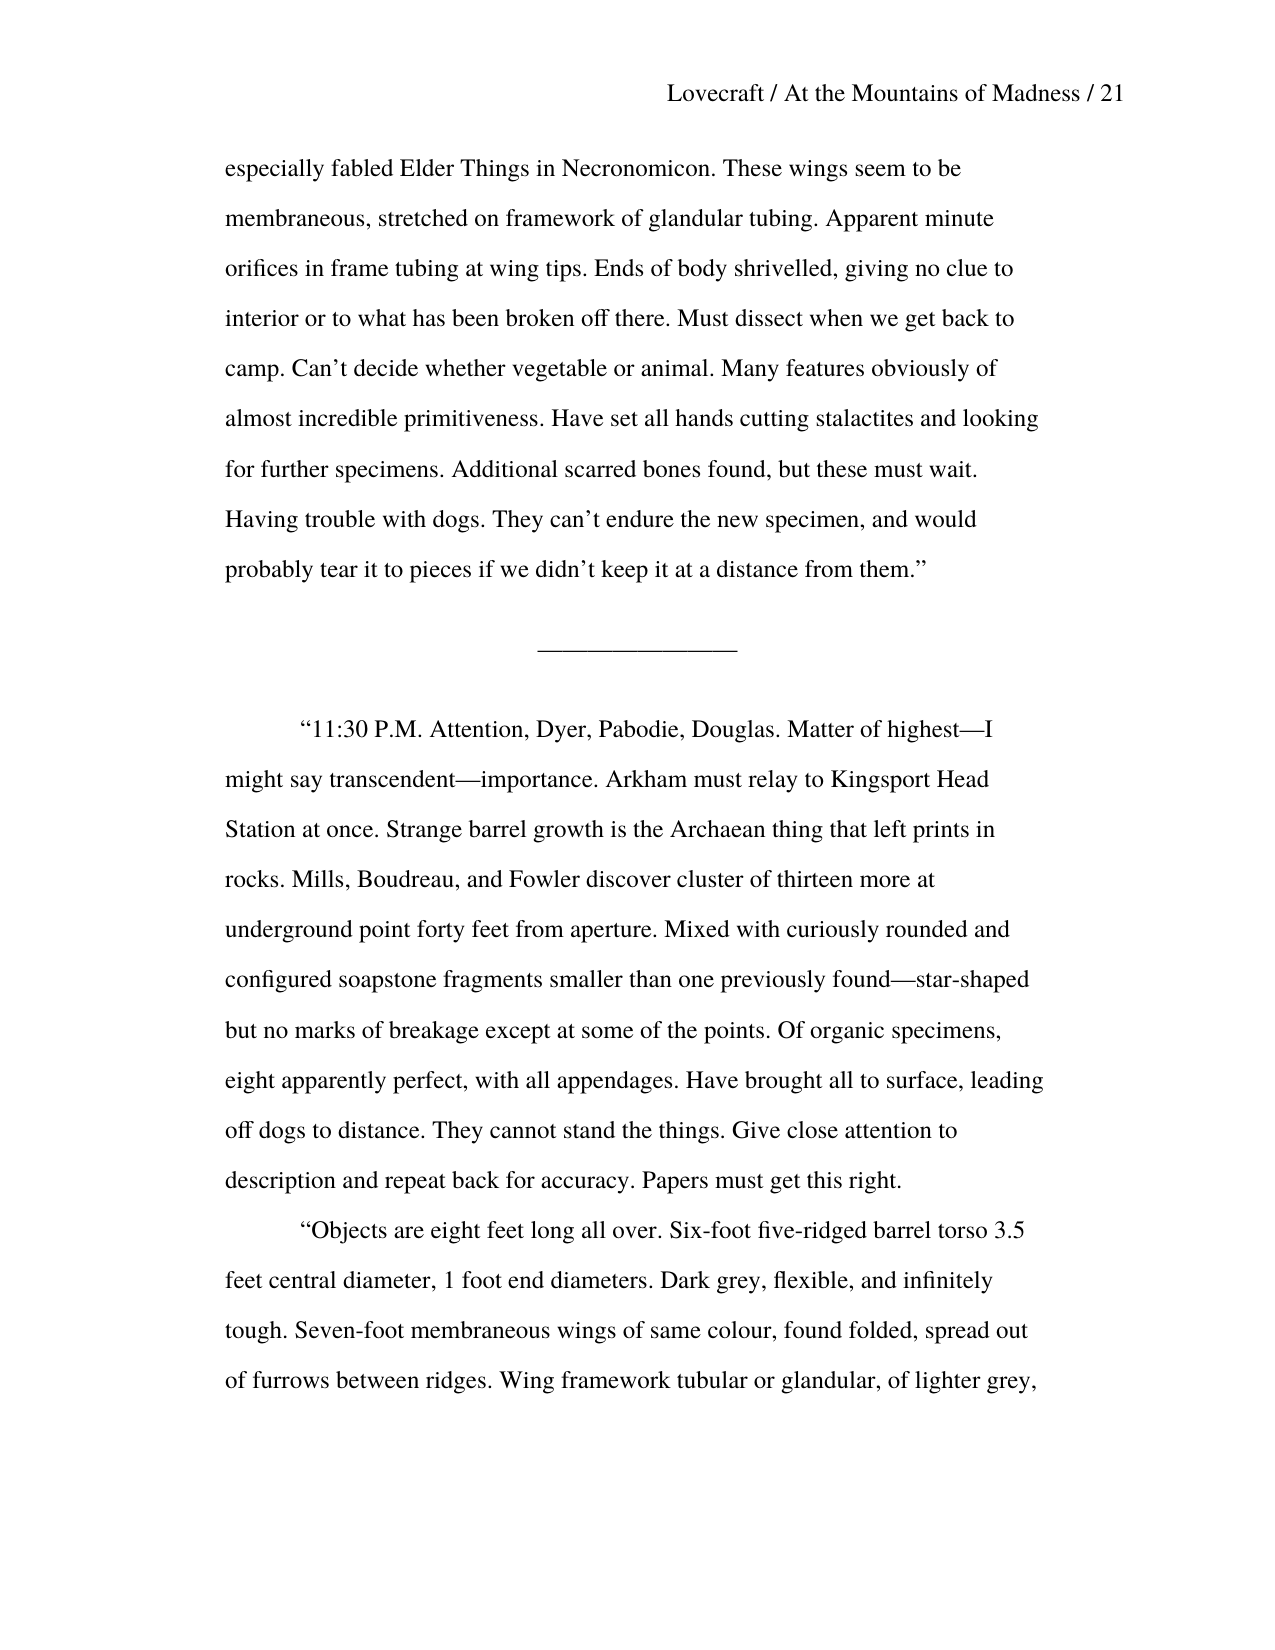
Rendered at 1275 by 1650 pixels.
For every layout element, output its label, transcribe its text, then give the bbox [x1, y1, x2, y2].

text “11:30 P.M. Attention, Dyer, Pabodie, Douglas. Matter of highest—I might say transcendent—importance. Arkham must relay to Kingsport Head Station at once. Strange barrel growth is the Archaean thing that left prints in rocks. Mills, Boudreau, and Fowler discover cluster of thirteen more at underground point forty feet from aperture. Mixed with curiously rounded and configured soapstone fragments smaller than one previously found—star-shaped but no marks of breakage except at some of the points. Of organic specimens, eight apparently perfect, with all appendages. Have brought all to surface, leading off dogs to distance. They cannot stand the things. Give close attention to description and repeat back for accuracy. Papers must get this right. [225, 711, 1050, 1195]
text ———————— [150, 631, 1125, 664]
text “Objects are eight feet long all over. Six-foot five-ridged barrel torso 3.5 feet central diameter, 1 foot end diameters. Dark grey, flexible, and infinitely tough. Seven-foot membraneous wings of same colour, found folded, spread out of furrows between ridges. Wing framework tubular or glandular, of lighter grey, [225, 1212, 1050, 1396]
text especially fabled Elder Things in Necronomicon. These wings seem to be membraneous, stretched on framework of glandular tubing. Apparent minute orifices in frame tubing at wing tips. Ends of body shrivelled, giving no clue to interior or to what has been broken off there. Must dissect when we get back to camp. Can’t decide whether vegetable or animal. Many features obviously of almost incredible primitiveness. Have set all hands cutting stalactites and looking for further specimens. Additional scarred bones found, but these must wait. Having trouble with dogs. They can’t endure the new specimen, and would probably tear it to pieces if we didn’t keep it at a distance from them.” [225, 150, 1050, 584]
